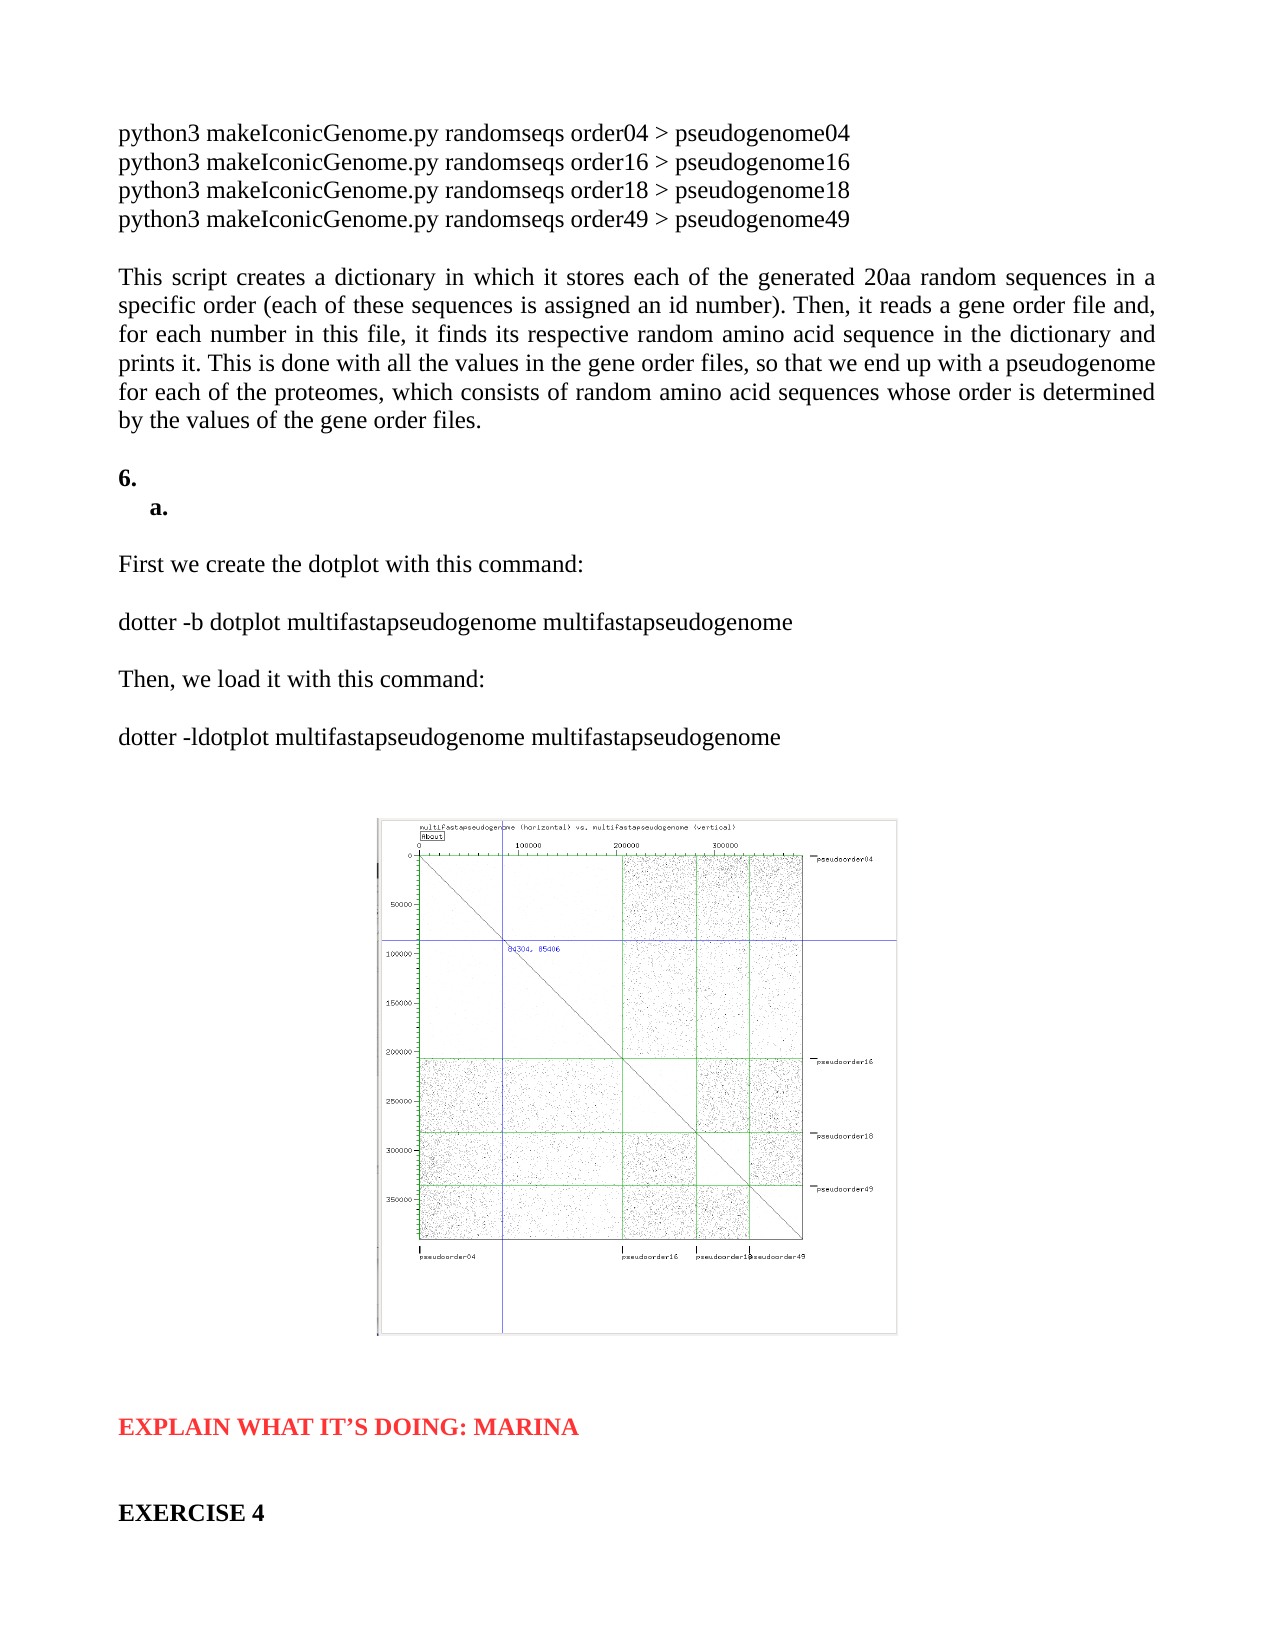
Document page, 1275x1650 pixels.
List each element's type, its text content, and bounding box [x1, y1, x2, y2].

text python3 makeIconicGenome.py randomseqs order49 > pseudogenome49 [118, 204, 1157, 233]
text dotter -ldotplot multifastapseudogenome multifastapseudogenome [118, 722, 1157, 751]
text python3 makeIconicGenome.py randomseqs order04 > pseudogenome04 [118, 118, 1157, 147]
text dotter -b dotplot multifastapseudogenome multifastapseudogenome [118, 607, 1157, 636]
text This script creates a dictionary in which it stores each of the generated 20aa random sequences in a specific order (each of these sequences is assigned an id number). Then, it reads a gene order file and, for each number in this file, it finds its respective random amino acid sequence in the dictionary and prints it. This is done with all the values in the gene order files, so that we end up with a pseudogenome for each of the proteomes, which consists of random amino acid sequences whose order is determined by the values of the gene order files. [118, 262, 1157, 434]
text EXPLAIN WHAT IT’S DOING: MARINA [118, 1412, 1157, 1441]
text python3 makeIconicGenome.py randomseqs order16 > pseudogenome16 [118, 147, 1157, 176]
text 6. [118, 463, 1157, 492]
text a. [118, 492, 1157, 521]
text Then, we load it with this command: [118, 664, 1157, 693]
text python3 makeIconicGenome.py randomseqs order18 > pseudogenome18 [118, 176, 1157, 204]
text EXERCISE 4 [118, 1498, 1157, 1527]
text First we create the dotplot with this command: [118, 549, 1157, 578]
picture [376, 818, 861, 1336]
